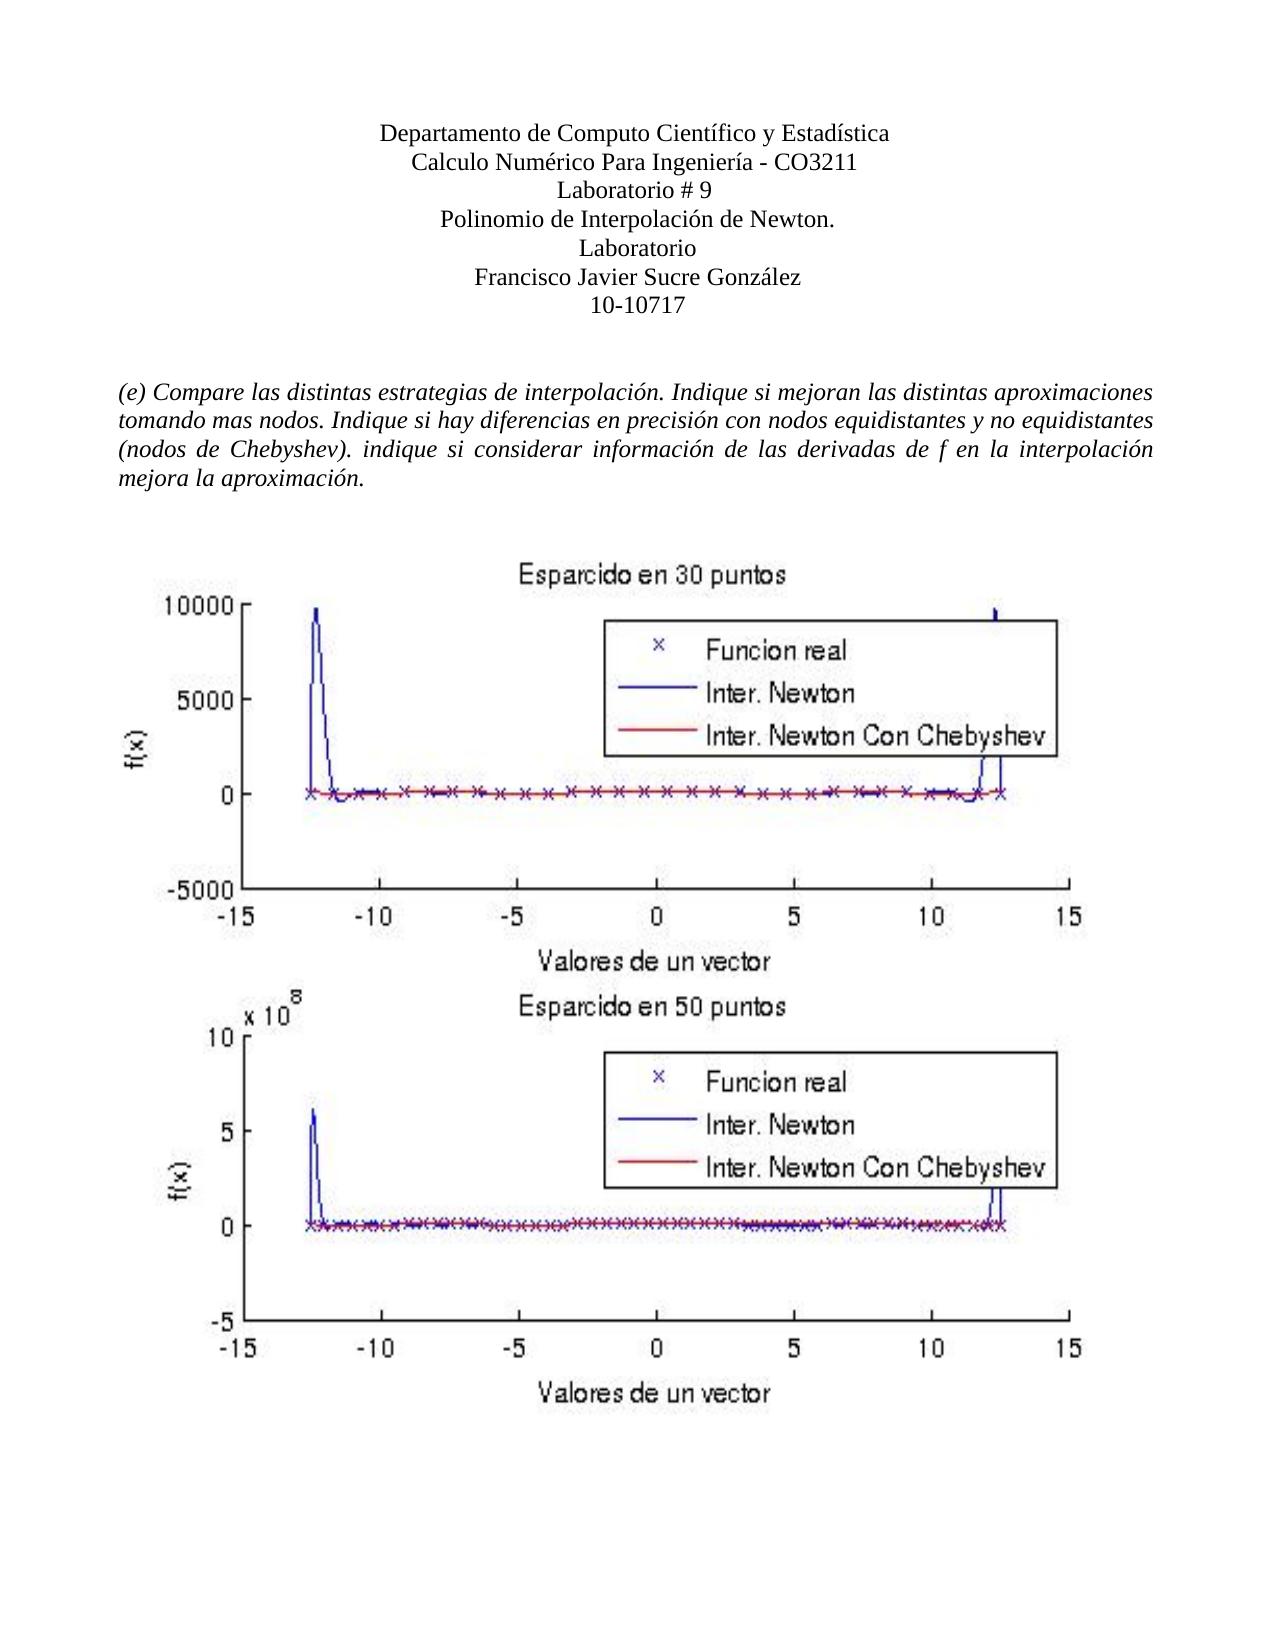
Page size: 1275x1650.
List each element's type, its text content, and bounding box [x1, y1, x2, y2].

text (e) Compare las distintas estrategias de interpolación. Indique si mejoran las distintas aproximaciones tomando mas nodos. Indique si hay diferencias en precisión con nodos equidistantes y no equidistantes (nodos de Chebyshev). indique si considerar información de las derivadas de f en la interpolación mejora la aproximación. [118, 377, 1157, 492]
text Departamento de Computo Científico y Estadística [118, 118, 1157, 147]
text Laboratorio # 9 [118, 176, 1157, 204]
text Francisco Javier Sucre González [118, 262, 1157, 291]
text Polinomio de Interpolación de Newton. [118, 204, 1157, 233]
text Calculo Numérico Para Ingeniería - CO3211 [118, 147, 1157, 176]
text Laboratorio [118, 233, 1157, 262]
picture [104, 523, 1171, 1434]
text 10-10717 [118, 291, 1157, 319]
